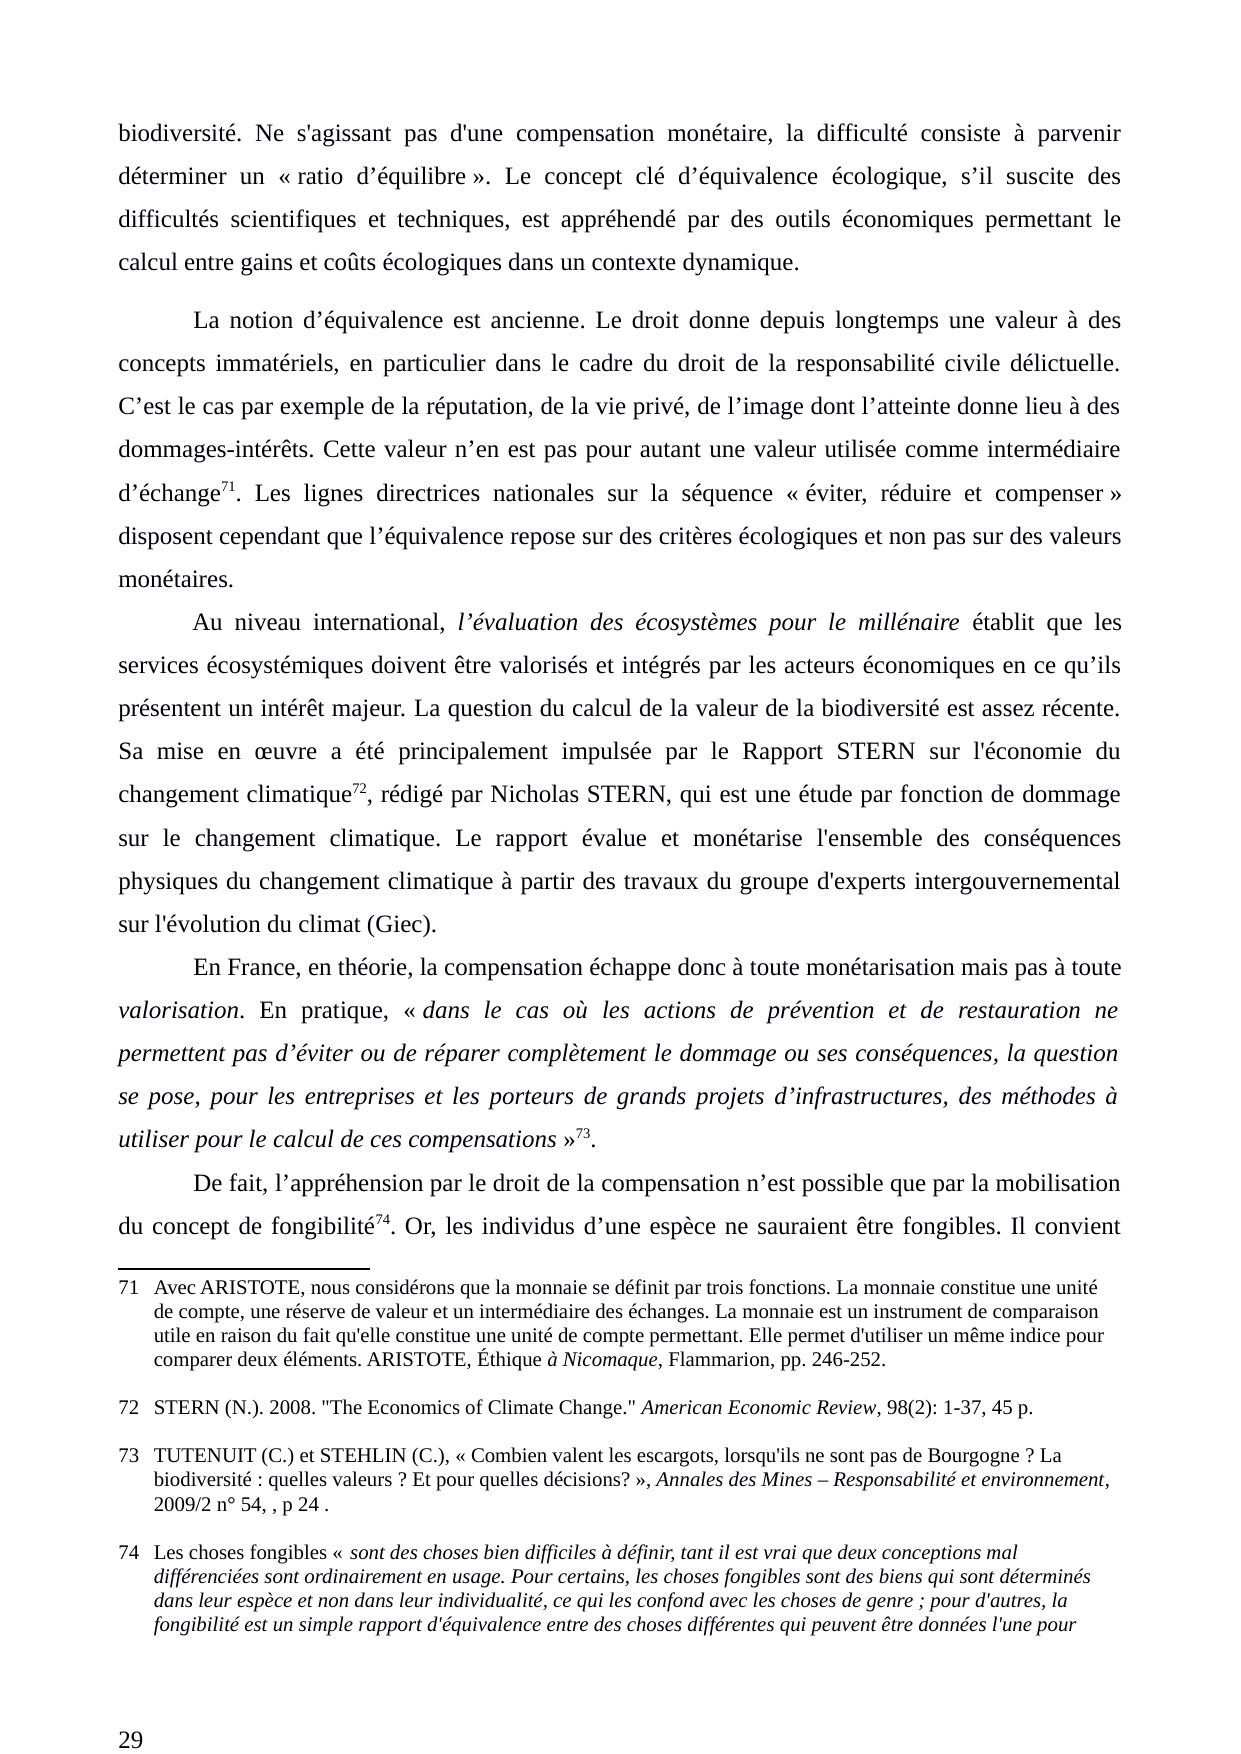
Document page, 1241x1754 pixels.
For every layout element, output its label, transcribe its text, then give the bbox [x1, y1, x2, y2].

text STERN (N.). 2008. "The Economics of Climate Change." American Economic Review, 98(2): 1-37, 45 p. [118, 1395, 1122, 1419]
text En France, en théorie, la compensation échappe donc à toute monétarisation mais pas à toute valorisation. En pratique, « dans le cas où les actions de prévention et de restauration ne permettent pas d’éviter ou de réparer complètement le dommage ou ses conséquences, la question se pose, pour les entreprises et les porteurs de grands projets d’infrastructures, des méthodes à utiliser pour le calcul de ces compensations ». [118, 952, 1122, 1153]
text TUTENUIT (C.) et STEHLIN (C.), « Combien valent les escargots, lorsqu'ils ne sont pas de Bourgogne ? La biodiversité : quelles valeurs ? Et pour quelles décisions? », Annales des Mines – Responsabilité et environnement, 2009/2 n° 54, , p 24 . [118, 1443, 1122, 1516]
text biodiversité. Ne s'agissant pas d'une compensation monétaire, la difficulté consiste à parvenir déterminer un « ratio d’équilibre ». Le concept clé d’équivalence écologique, s’il suscite des difficultés scientifiques et techniques, est appréhendé par des outils économiques permettant le calcul entre gains et coûts écologiques dans un contexte dynamique. [118, 118, 1122, 276]
text La notion d’équivalence est ancienne. Le droit donne depuis longtemps une valeur à des concepts immatériels, en particulier dans le cadre du droit de la responsabilité civile délictuelle. C’est le cas par exemple de la réputation, de la vie privé, de l’image dont l’atteinte donne lieu à des dommages-intérêts. Cette valeur n’en est pas pour autant une valeur utilisée comme intermédiaire d’échange. Les lignes directrices nationales sur la séquence « éviter, réduire et compenser » disposent cependant que l’équivalence repose sur des critères écologiques et non pas sur des valeurs monétaires. [118, 305, 1122, 593]
text De fait, l’appréhension par le droit de la compensation n’est possible que par la mobilisation du concept de fongibilité. Or, les individus d’une espèce ne sauraient être fongibles. Il convient [118, 1168, 1122, 1239]
text Avec ARISTOTE, nous considérons que la monnaie se définit par trois fonctions. La monnaie constitue une unité de compte, une réserve de valeur et un intermédiaire des échanges. La monnaie est un instrument de comparaison utile en raison du fait qu'elle constitue une unité de compte permettant. Elle permet d'utiliser un même indice pour comparer deux éléments. ARISTOTE, Éthique à Nicomaque, Flammarion, pp. 246-252. [118, 1275, 1122, 1371]
text Au niveau international, l’évaluation des écosystèmes pour le millénaire établit que les services écosystémiques doivent être valorisés et intégrés par les acteurs économiques en ce qu’ils présentent un intérêt majeur. La question du calcul de la valeur de la biodiversité est assez récente. Sa mise en œuvre a été principalement impulsée par le Rapport STERN sur l'économie du changement climatique, rédigé par Nicholas STERN, qui est une étude par fonction de dommage sur le changement climatique. Le rapport évalue et monétarise l'ensemble des conséquences physiques du changement climatique à partir des travaux du groupe d'experts intergouvernemental sur l'évolution du climat (Giec). [118, 607, 1122, 938]
text Les choses fongibles « sont des choses bien difficiles à définir, tant il est vrai que deux conceptions mal différenciées sont ordinairement en usage. Pour certains, les choses fongibles sont des biens qui sont déterminés dans leur espèce et non dans leur individualité, ce qui les confond avec les choses de genre ; pour d'autres, la fongibilité est un simple rapport d'équivalence entre des choses différentes qui peuvent être données l'une pour [118, 1539, 1122, 1636]
